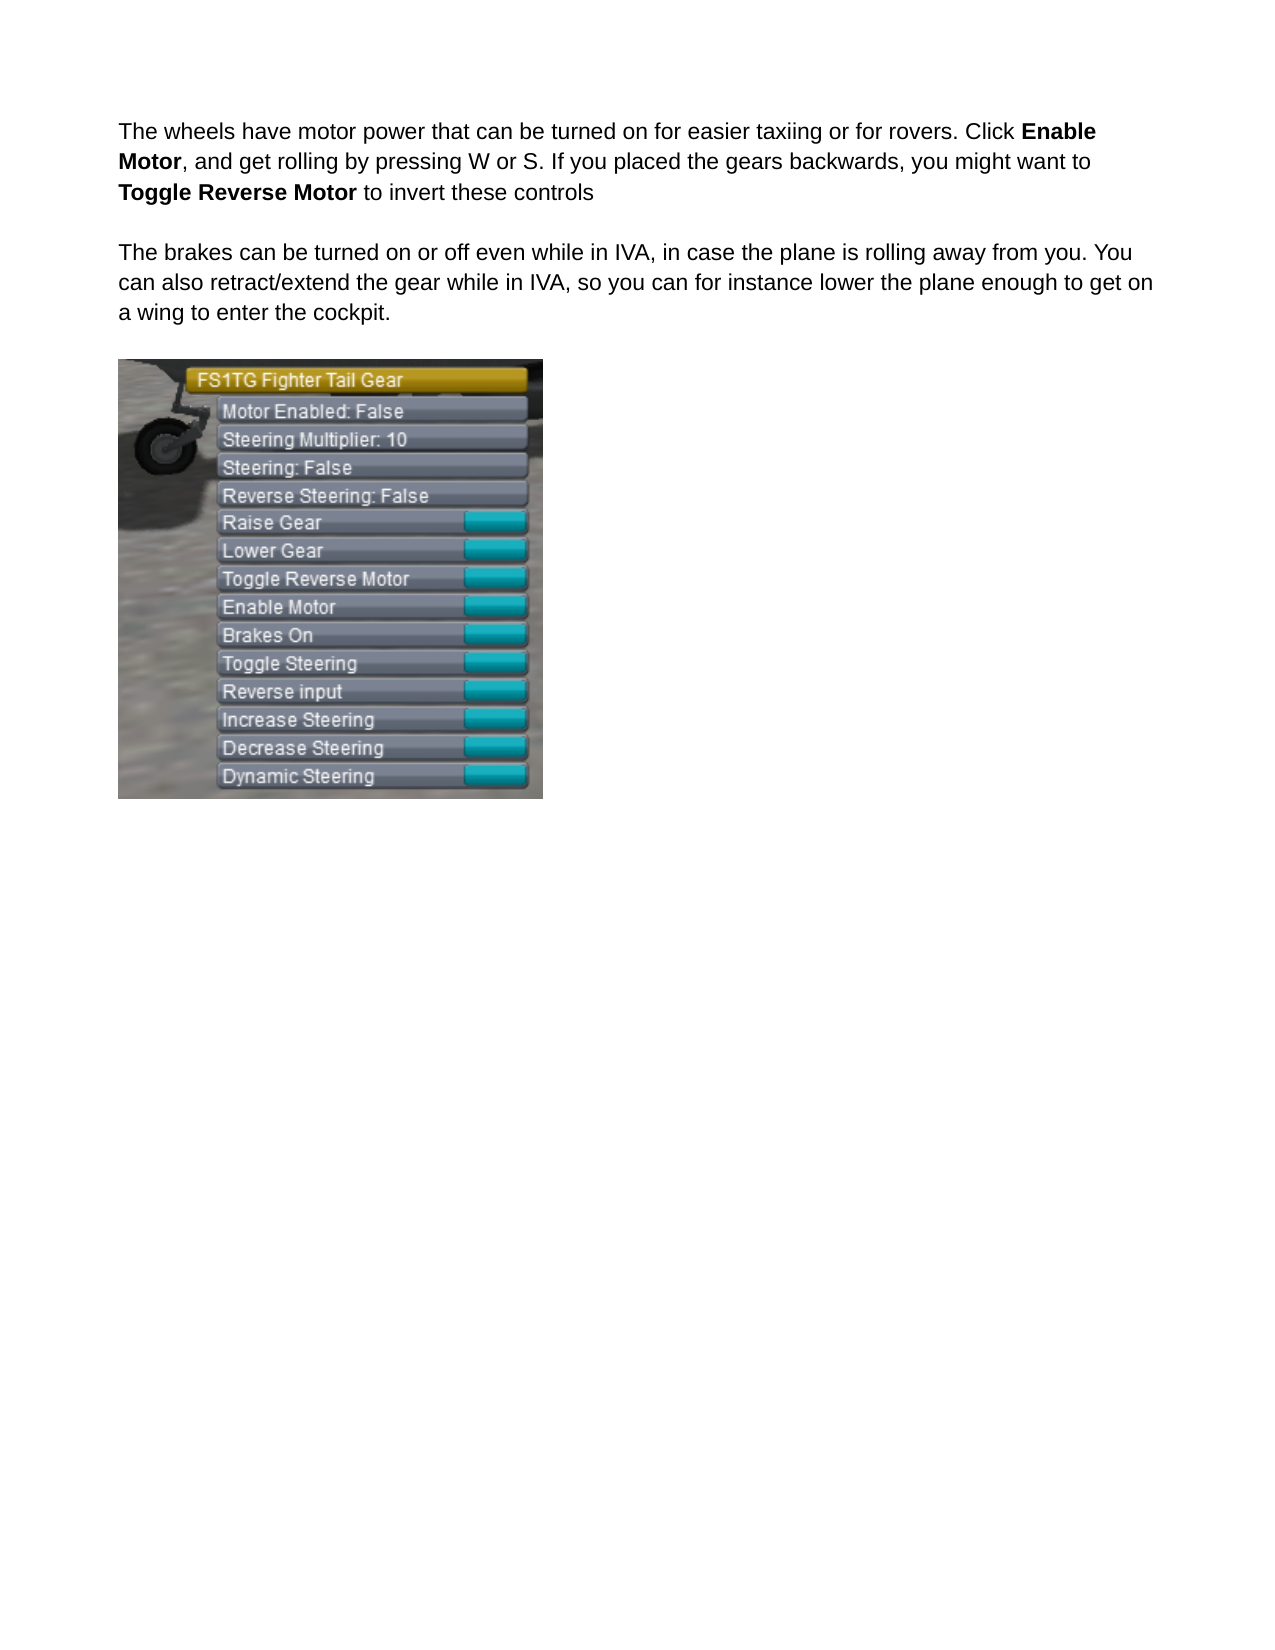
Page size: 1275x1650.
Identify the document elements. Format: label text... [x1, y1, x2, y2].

text The brakes can be turned on or off even while in IVA, in case the plane is rolling away from you. You can also retract/extend the gear while in IVA, so you can for instance lower the plane enough to get on a wing to enter the cockpit. [118, 239, 1157, 326]
picture [118, 359, 543, 799]
text The wheels have motor power that can be turned on for easier taxiing or for rovers. Click Enable Motor, and get rolling by pressing W or S. If you placed the gears backwards, you might want to Toggle Reverse Motor to invert these controls [118, 118, 1157, 205]
